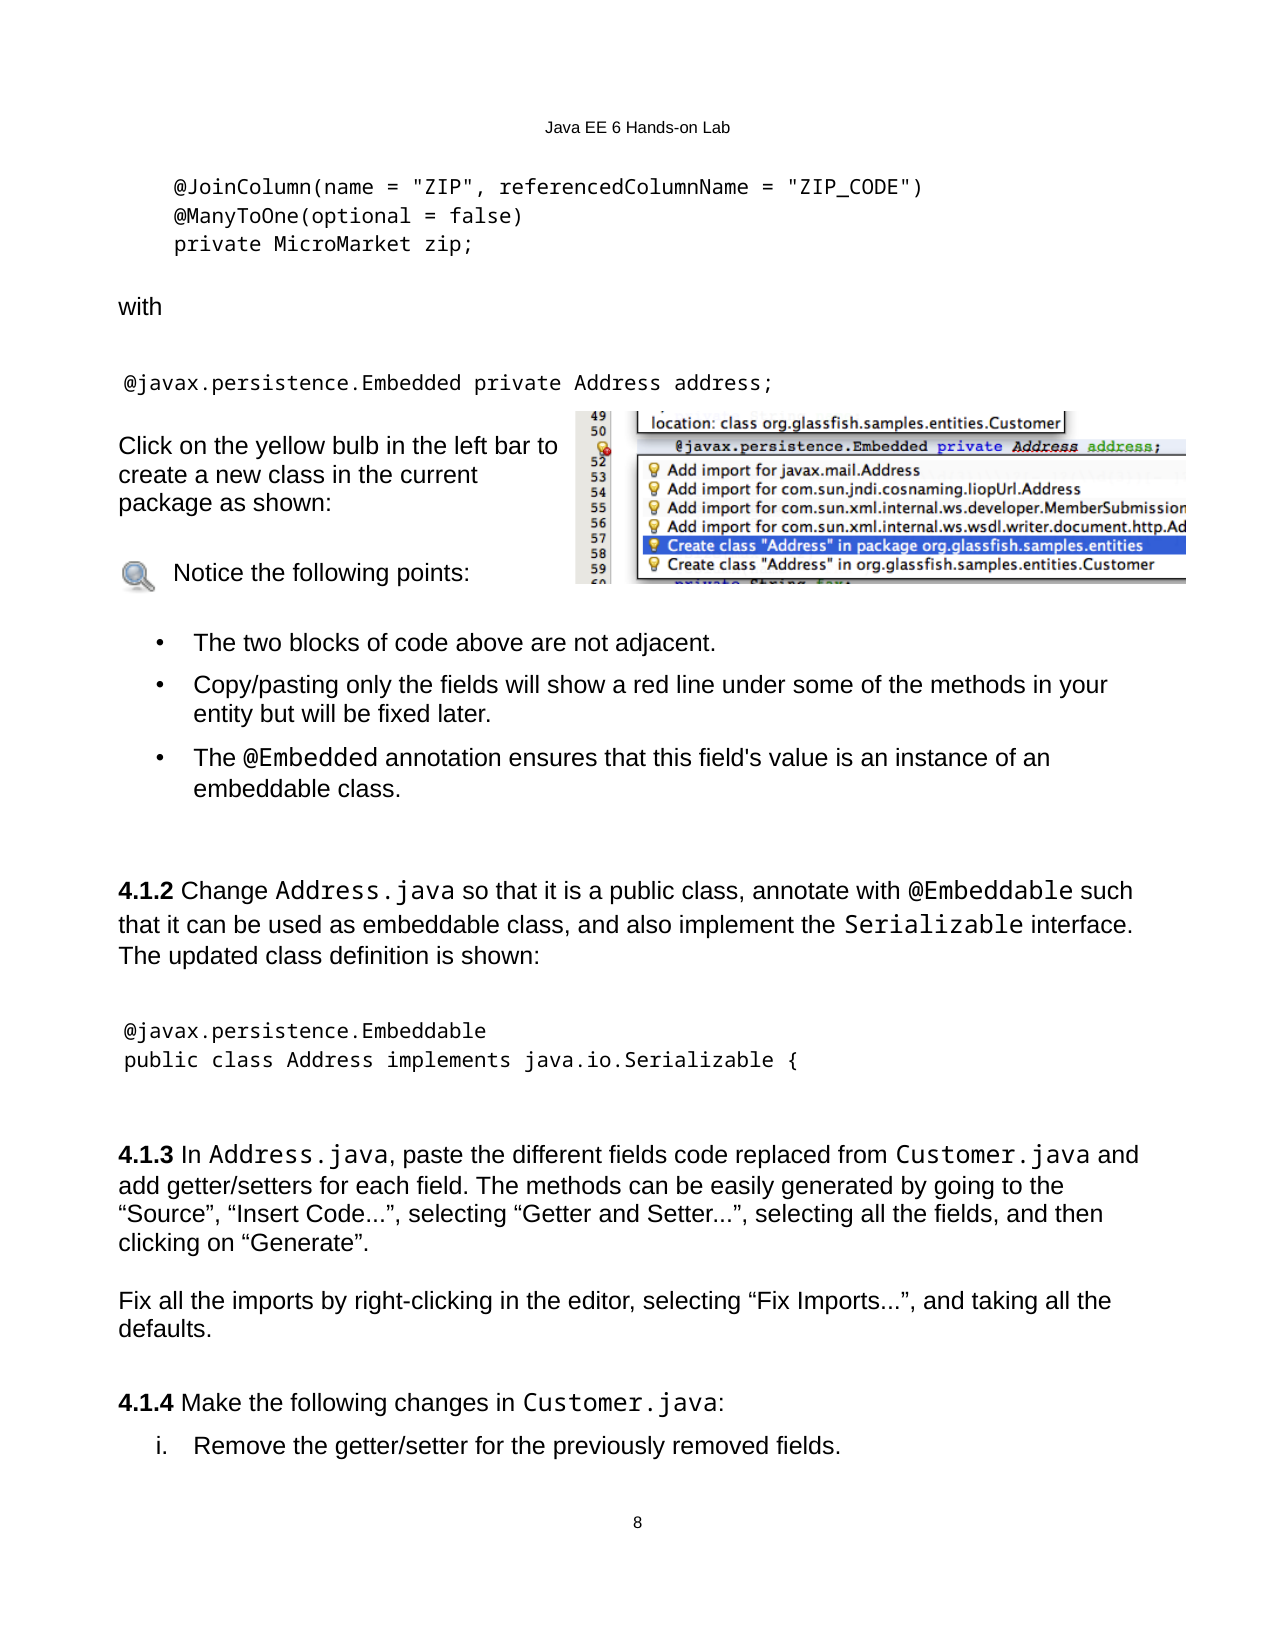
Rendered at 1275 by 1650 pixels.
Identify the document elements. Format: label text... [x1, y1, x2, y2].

text Notice the following points: [118, 558, 1157, 616]
table_header @JoinColumn(name = "ZIP", referencedColumnName = "ZIP_CODE") @ManyToOne(optional = false) private MicroMarket zip; [118, 167, 1157, 263]
list The @Embedded annotation ensures that this field's value is an instance of an embeddable class. [156, 740, 1157, 803]
list The two blocks of code above are not adjacent. [156, 628, 1157, 657]
picture [121, 560, 160, 595]
table_header @javax.persistence.Embeddable public class Address implements java.io.Serializable { [118, 1011, 1157, 1079]
text 4.1.3 In Address.java, paste the different fields code replaced from Customer.java and add getter/setters for each field. The methods can be easily generated by going to the “Source”, “Insert Code...”, selecting “Getter and Setter...”, selecting all the fields, and then clicking on “Generate”. Fix all the imports by right-clicking in the editor, selecting “Fix Imports...”, and taking all the defaults. [118, 1079, 1157, 1343]
text with [118, 263, 1157, 350]
list Copy/pasting only the fields will show a red line under some of the methods in your entity but will be fixed later. [156, 670, 1157, 727]
picture [575, 411, 1186, 584]
text 4.1.4 Make the following changes in Customer.java: [118, 1356, 1157, 1418]
list Remove the getter/setter for the previously removed fields. [156, 1431, 1157, 1460]
table_header @javax.persistence.Embedded private Address address; [118, 362, 1157, 402]
text 4.1.2 Change Address.java so that it is a public class, annotate with @Embeddable such that it can be used as embeddable class, and also implement the Serializable interface. The updated class definition is shown: [118, 815, 1157, 998]
text Click on the yellow bulb in the left bar to create a new class in the current package as shown: [118, 402, 1157, 546]
